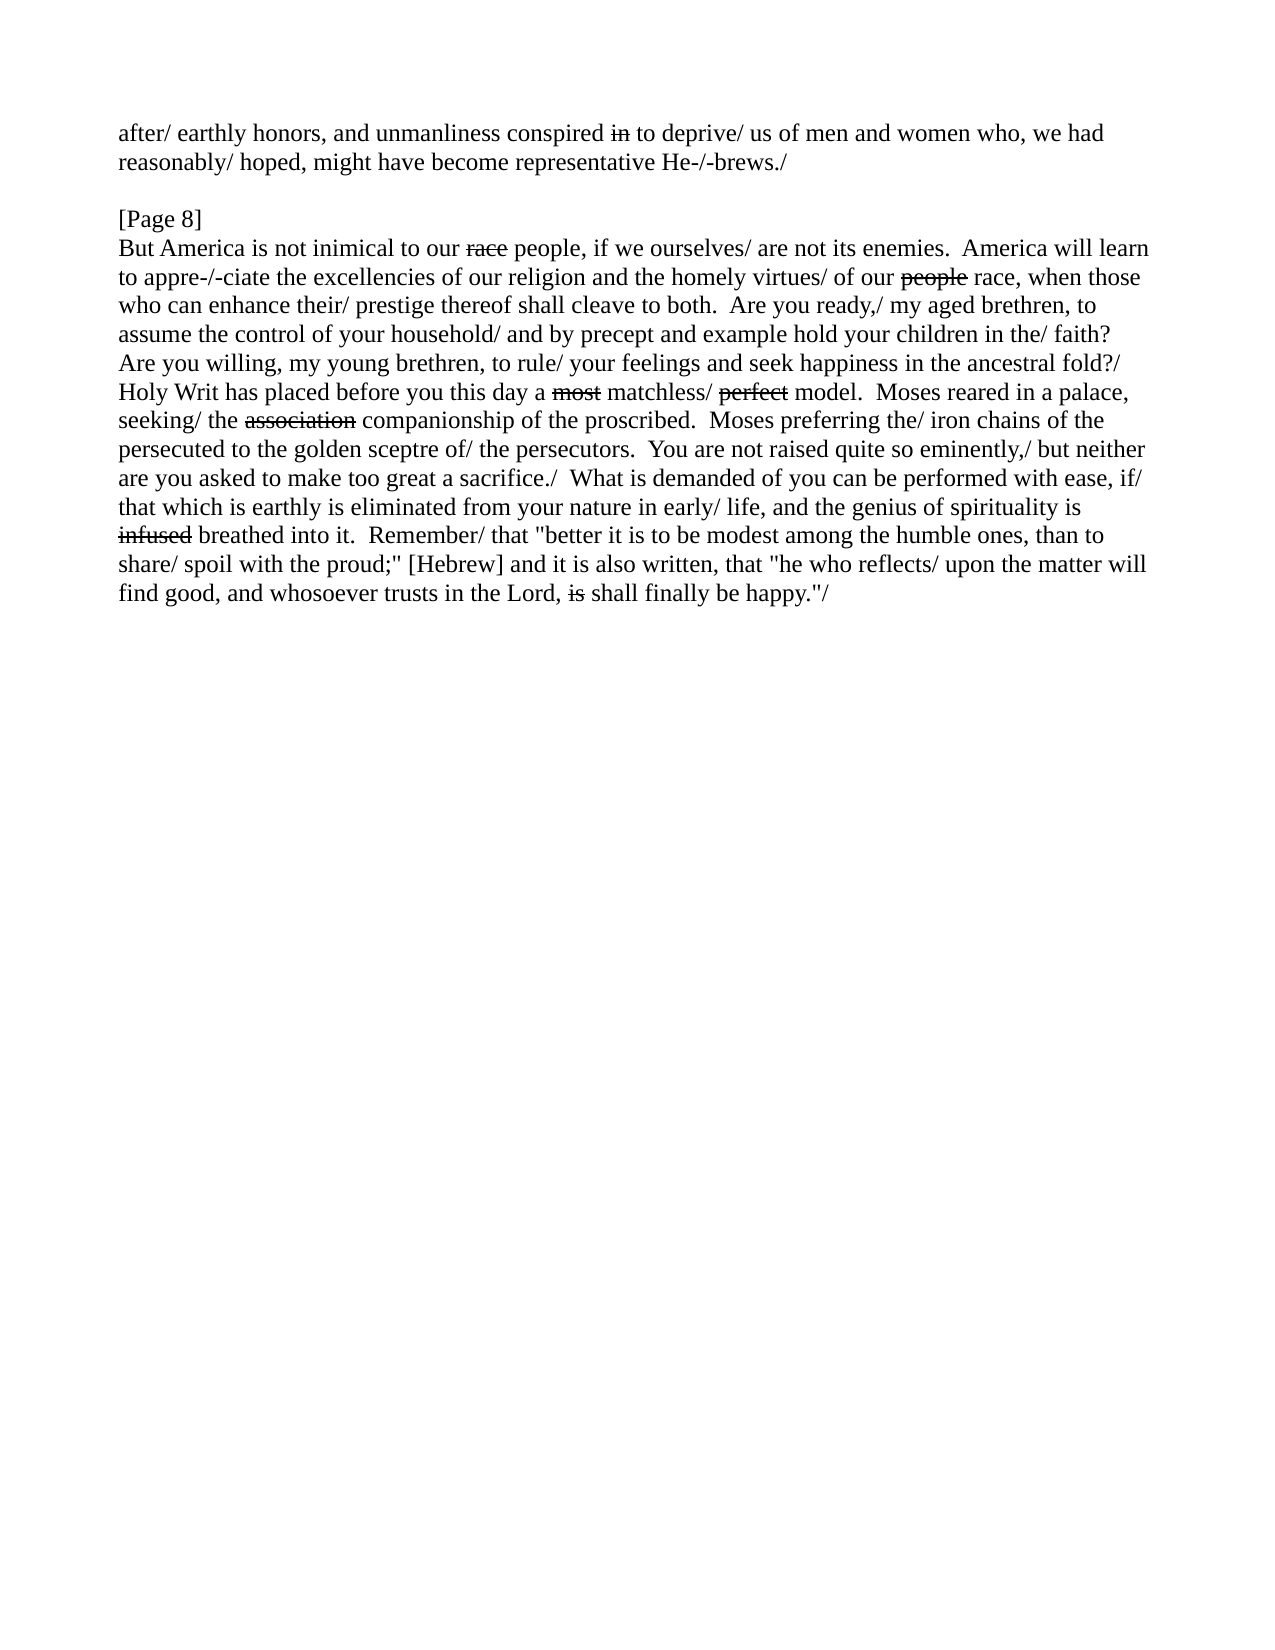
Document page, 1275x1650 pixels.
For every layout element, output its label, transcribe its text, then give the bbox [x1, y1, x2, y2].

text [Page 8] [118, 204, 1157, 233]
text after/ earthly honors, and unmanliness conspired in to deprive/ us of men and women who, we had reasonably/ hoped, might have become representative He-/-brews./ [118, 118, 1157, 176]
text But America is not inimical to our race people, if we ourselves/ are not its enemies. America will learn to appre-/-ciate the excellencies of our religion and the homely virtues/ of our people race, when those who can enhance their/ prestige thereof shall cleave to both. Are you ready,/ my aged brethren, to assume the control of your household/ and by precept and example hold your children in the/ faith? Are you willing, my young brethren, to rule/ your feelings and seek happiness in the ancestral fold?/ Holy Writ has placed before you this day a most matchless/ perfect model. Moses reared in a palace, seeking/ the association companionship of the proscribed. Moses preferring the/ iron chains of the persecuted to the golden sceptre of/ the persecutors. You are not raised quite so eminently,/ but neither are you asked to make too great a sacrifice./ What is demanded of you can be performed with ease, if/ that which is earthly is eliminated from your nature in early/ life, and the genius of spirituality is infused breathed into it. Remember/ that "better it is to be modest among the humble ones, than to share/ spoil with the proud;" [Hebrew] and it is also written, that "he who reflects/ upon the matter will find good, and whosoever trusts in the Lord, is shall finally be happy."/ [118, 233, 1157, 607]
